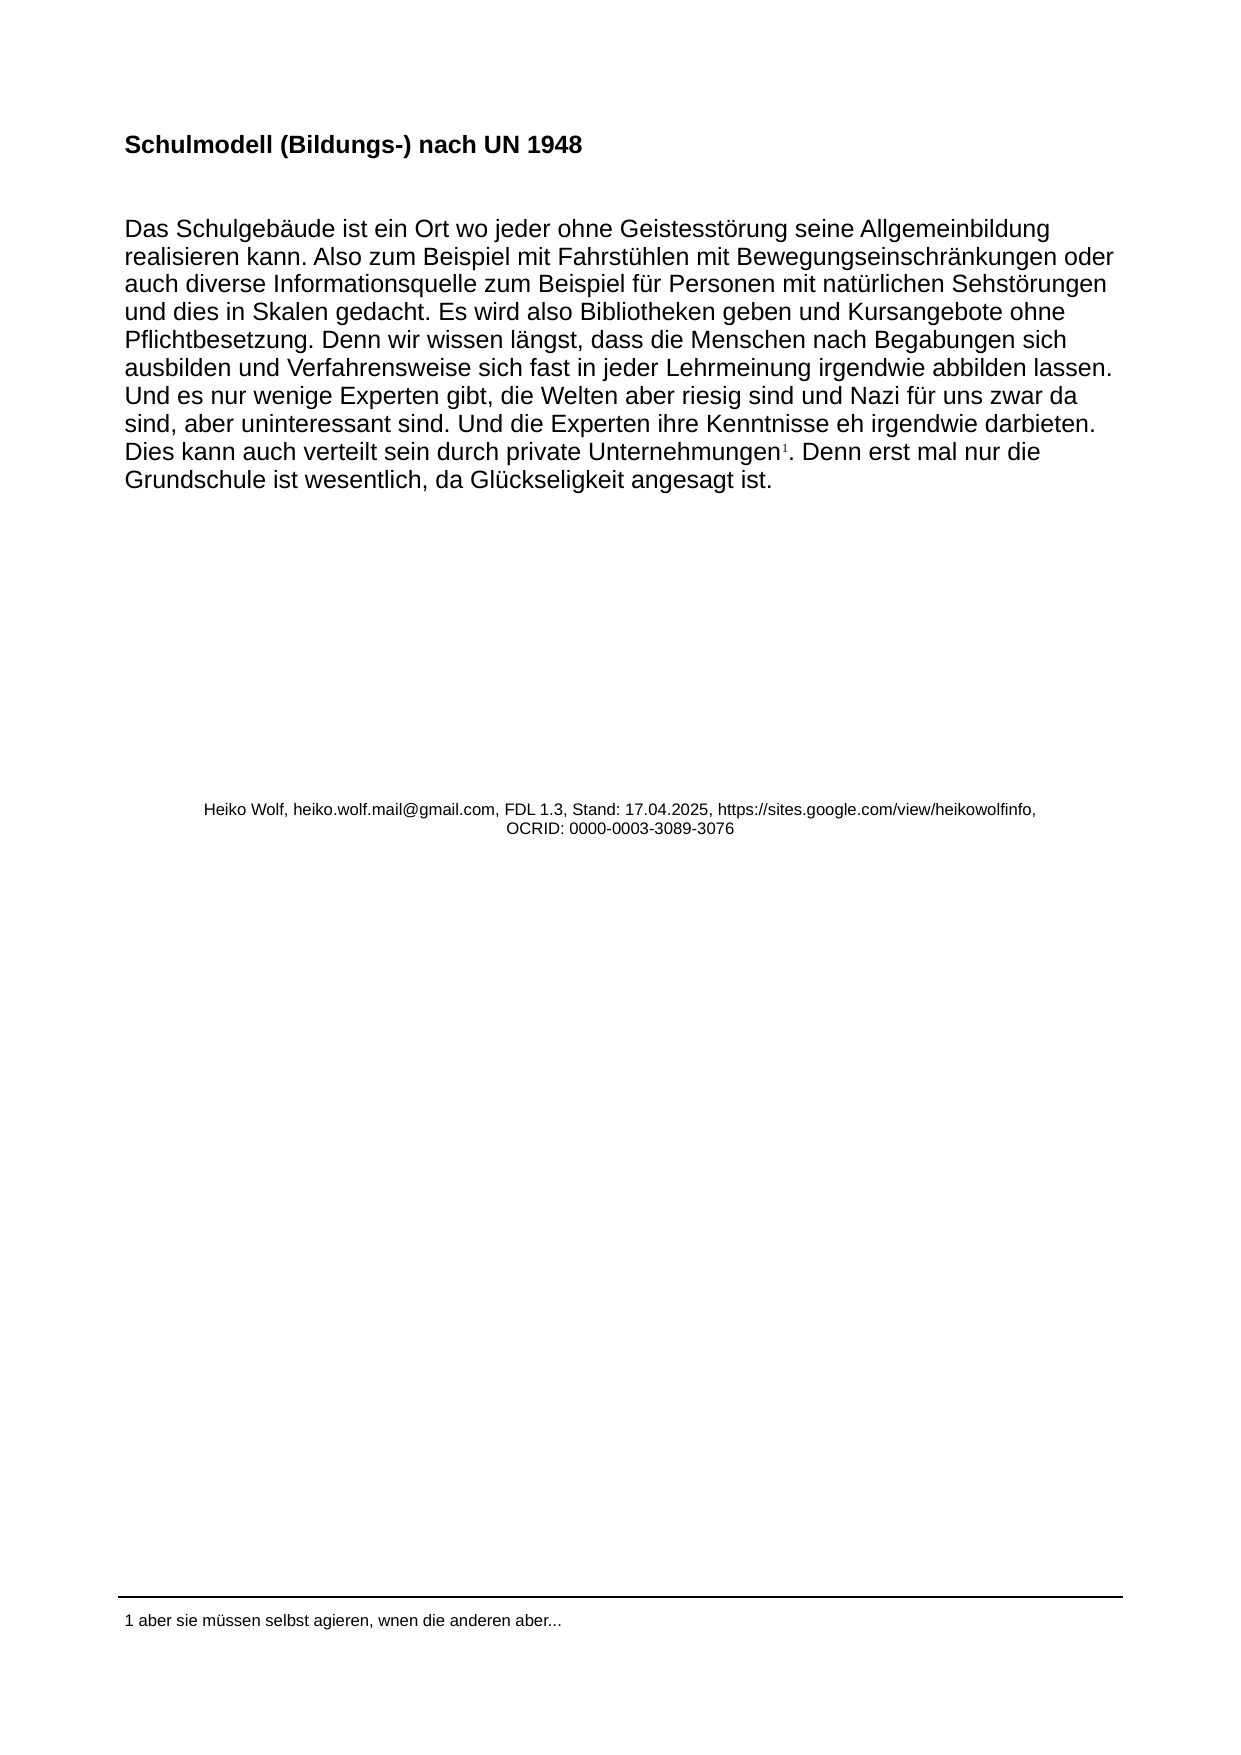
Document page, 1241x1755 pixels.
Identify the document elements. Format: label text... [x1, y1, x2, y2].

text Schulmodell (Bildungs-) nach UN 1948 [118, 124, 1122, 158]
text Heiko Wolf, heiko.wolf.mail@gmail.com, FDL 1.3, Stand: 17.04.2025, https://sites.google.com/view/heikowolfinfo, [118, 801, 1122, 819]
text aber sie müssen selbst agieren, wnen die anderen aber... [118, 1605, 1122, 1636]
text Das Schulgebäude ist ein Ort wo jeder ohne Geistesstörung seine Allgemeinbildung realisieren kann. Also zum Beispiel mit Fahrstühlen mit Bewegungseinschränkungen oder auch diverse Informationsquelle zum Beispiel für Personen mit natürlichen Sehstörungen und dies in Skalen gedacht. Es wird also Bibliotheken geben und Kursangebote ohne Pflichtbesetzung. Denn wir wissen längst, dass die Menschen nach Begabungen sich ausbilden und Verfahrensweise sich fast in jeder Lehrmeinung irgendwie abbilden lassen. Und es nur wenige Experten gibt, die Welten aber riesig sind und Nazi für uns zwar da sind, aber uninteressant sind. Und die Experten ihre Kenntnisse eh irgendwie darbieten. Dies kann auch verteilt sein durch private Unternehmungen. Denn erst mal nur die Grundschule ist wesentlich, da Glückseligkeit angesagt ist. [118, 214, 1122, 493]
text OCRID: 0000-0003-3089-3076 [118, 819, 1122, 844]
